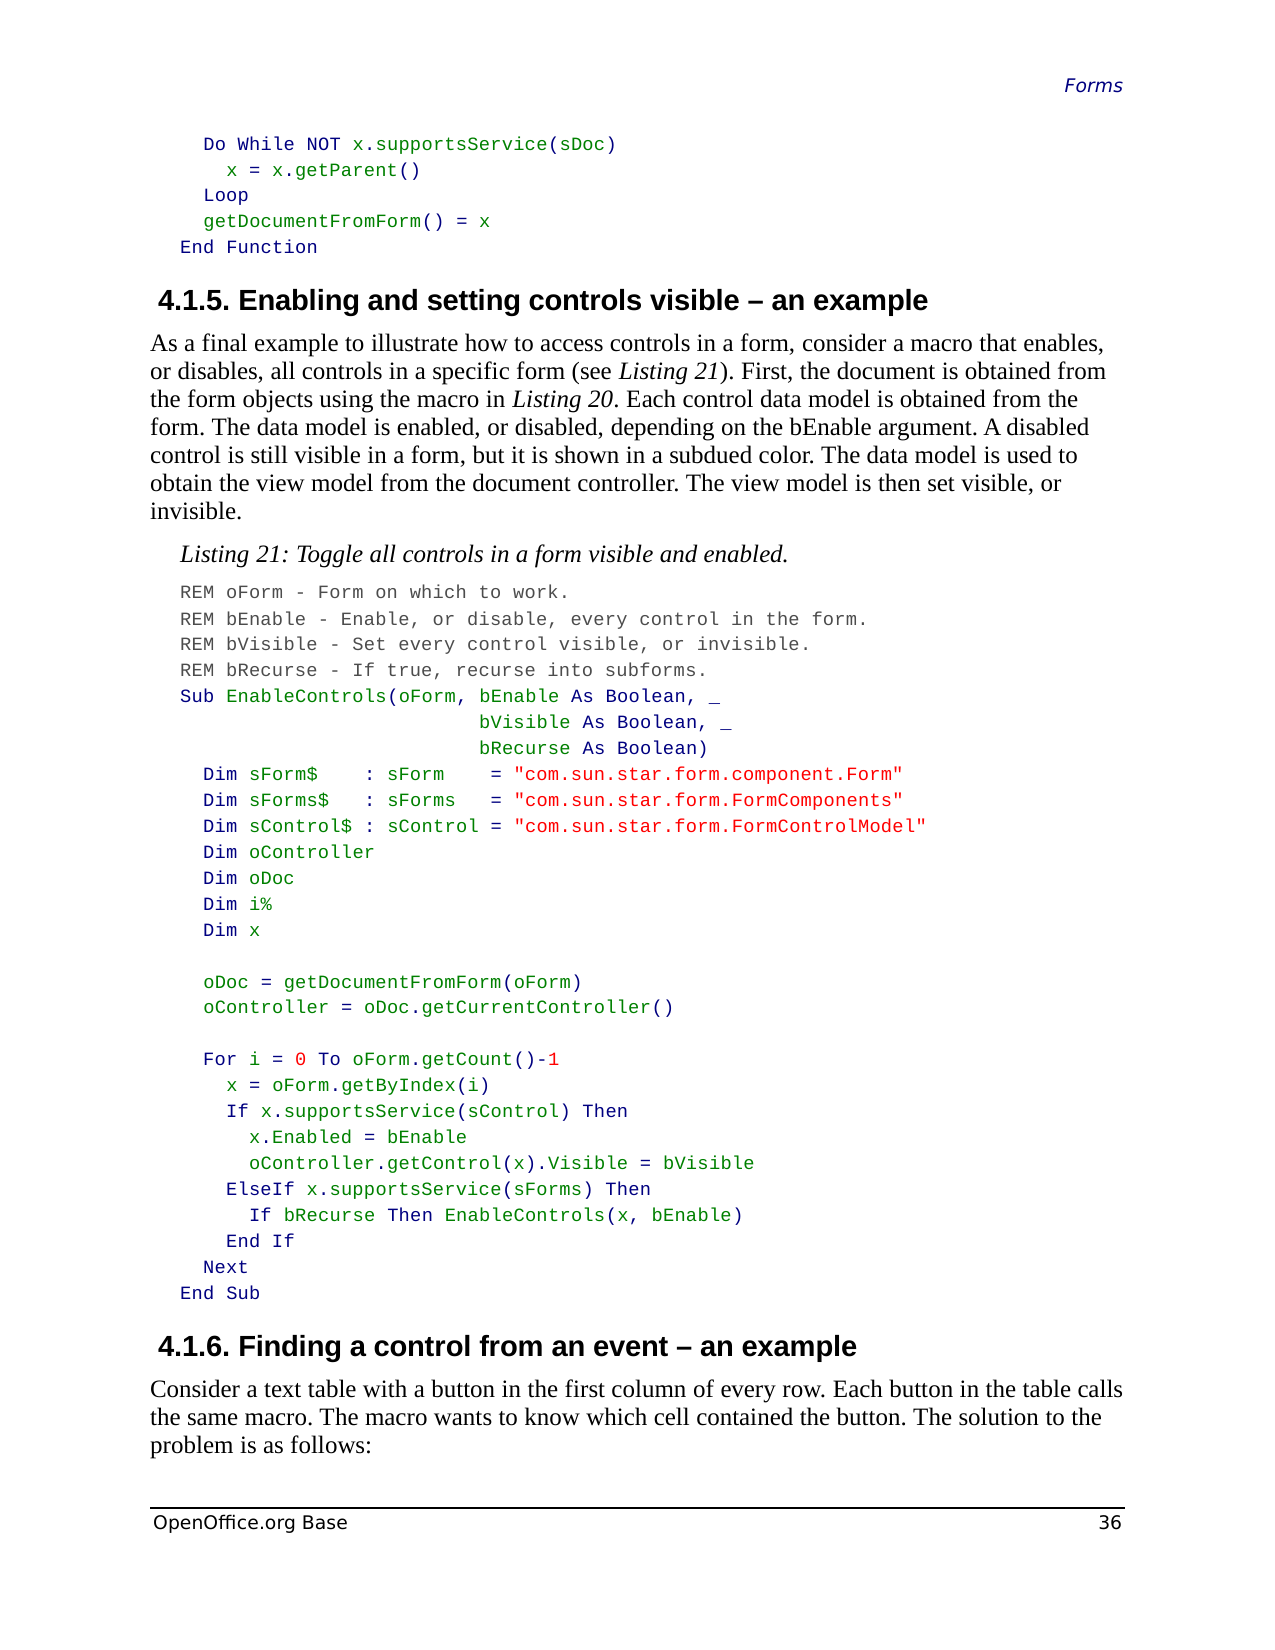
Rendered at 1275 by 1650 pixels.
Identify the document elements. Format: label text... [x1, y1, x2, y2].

text Sub EnableControls(oForm, bEnable As Boolean, _ [180, 687, 1125, 708]
text Dim sForms$ : sForms = "com.sun.star.form.FormComponents" [180, 790, 1125, 812]
text End Sub [180, 1283, 1125, 1305]
text oController.getControl(x).Visible = bVisible [180, 1153, 1125, 1175]
text Dim x [180, 920, 1125, 942]
text getDocumentFromForm() = x [180, 212, 1125, 233]
text Dim oDoc [180, 868, 1125, 890]
text Dim sControl$ : sControl = "com.sun.star.form.FormControlModel" [180, 816, 1125, 838]
list Listing 21: Toggle all controls in a form visible and enabled. [180, 540, 1125, 568]
text x = x.getParent() [180, 160, 1125, 181]
text REM bEnable - Enable, or disable, every control in the form. [180, 609, 1125, 630]
text oController = oDoc.getCurrentController() [180, 998, 1125, 1019]
text REM bVisible - Set every control visible, or invisible. [180, 635, 1125, 656]
text As a final example to illustrate how to access controls in a form, consider a macro that enables, or disables, all controls in a specific form (see Listing 21). First, the document is obtained from the form objects using the macro in Listing 20. Each control data model is obtained from the form. The data model is enabled, or disabled, depending on the bEnable argument. A disabled control is still visible in a form, but it is shown in a subdued color. The data model is used to obtain the view model from the document controller. The view model is then set visible, or invisible. [150, 329, 1125, 525]
text REM bRecurse - If true, recurse into subforms. [180, 661, 1125, 682]
text ElseIf x.supportsService(sForms) Then [180, 1179, 1125, 1201]
subtitle Finding a control from an event – an example [150, 1330, 1125, 1362]
text End If [180, 1231, 1125, 1253]
text x = oForm.getByIndex(i) [180, 1076, 1125, 1097]
text If bRecurse Then EnableControls(x, bEnable) [180, 1205, 1125, 1227]
text End Function [180, 238, 1125, 259]
text REM oForm - Form on which to work. [180, 583, 1125, 604]
text Dim oController [180, 842, 1125, 864]
text Dim sForm$ : sForm = "com.sun.star.form.component.Form" [180, 764, 1125, 786]
text Consider a text table with a button in the first column of every row. Each button in the table calls the same macro. The macro wants to know which cell contained the button. The solution to the problem is as follows: [150, 1375, 1125, 1459]
text Loop [180, 186, 1125, 207]
text If x.supportsService(sControl) Then [180, 1102, 1125, 1123]
text Next [180, 1257, 1125, 1279]
text For i = 0 To oForm.getCount()-1 [180, 1050, 1125, 1071]
text bRecurse As Boolean) [180, 738, 1125, 760]
text oDoc = getDocumentFromForm(oForm) [180, 972, 1125, 993]
subtitle Enabling and setting controls visible – an example [150, 284, 1125, 317]
text Dim i% [180, 894, 1125, 916]
text bVisible As Boolean, _ [180, 713, 1125, 734]
text Do While NOT x.supportsService(sDoc) [180, 134, 1125, 155]
text x.Enabled = bEnable [180, 1128, 1125, 1149]
